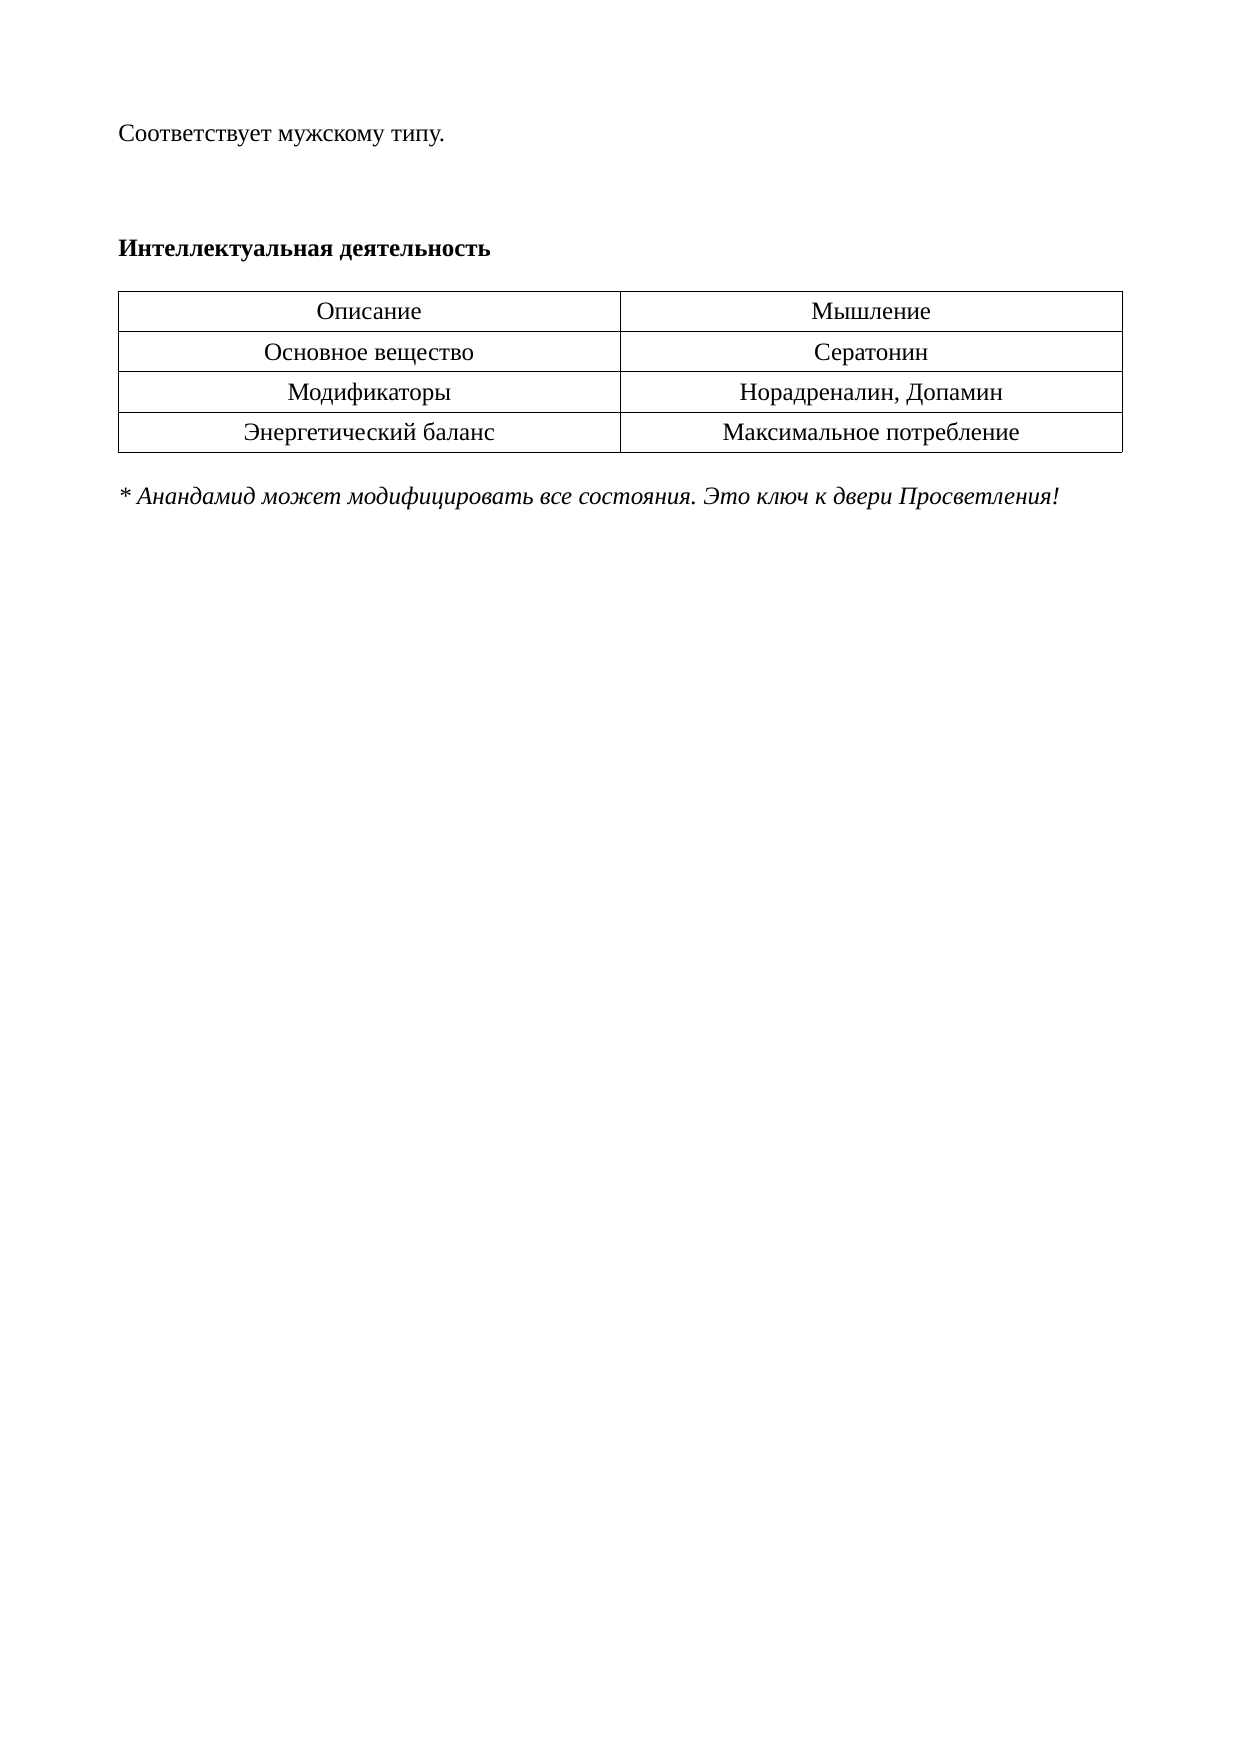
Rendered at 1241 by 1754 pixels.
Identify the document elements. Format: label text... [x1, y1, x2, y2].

text * Анандамид может модифицировать все состояния. Это ключ к двери Просветления! [118, 481, 1122, 509]
text Соответствует мужскому типу. [118, 118, 1122, 147]
table_cell Сератонин [621, 332, 1122, 371]
table_cell Энергетический баланс [119, 413, 620, 452]
table_cell Максимальное потребление [621, 413, 1122, 452]
text Интеллектуальная деятельность [118, 233, 1122, 262]
table_cell Основное вещество [119, 332, 620, 371]
table_header Мышление [621, 292, 1122, 331]
table_cell Модификаторы [119, 372, 620, 412]
table_header Описание [119, 292, 620, 331]
table_cell Норадреналин, Допамин [621, 372, 1122, 412]
